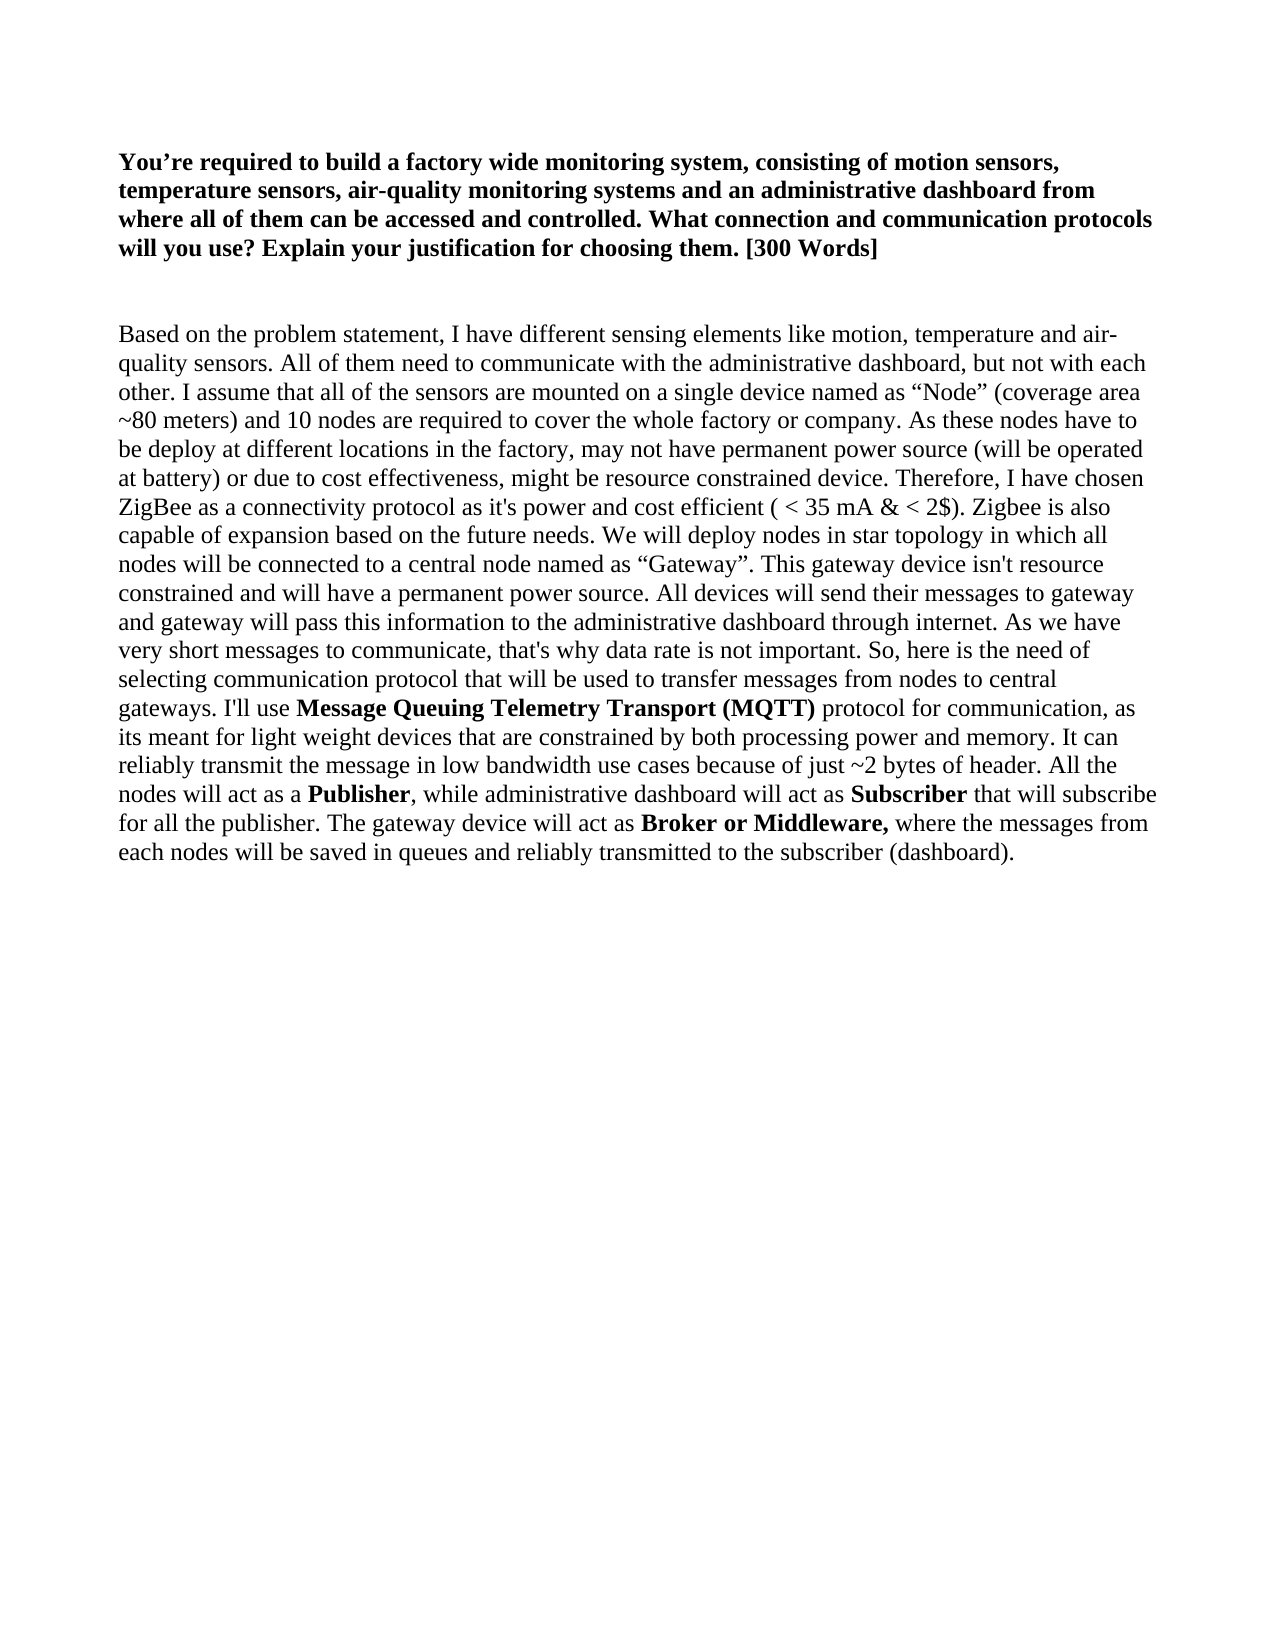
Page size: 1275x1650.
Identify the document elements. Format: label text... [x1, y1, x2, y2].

text You’re required to build a factory wide monitoring system, consisting of motion sensors, temperature sensors, air-quality monitoring systems and an administrative dashboard from where all of them can be accessed and controlled. What connection and communication protocols will you use? Explain your justification for choosing them. [300 Words] [118, 147, 1157, 262]
text Based on the problem statement, I have different sensing elements like motion, temperature and air-quality sensors. All of them need to communicate with the administrative dashboard, but not with each other. I assume that all of the sensors are mounted on a single device named as “Node” (coverage area ~80 meters) and 10 nodes are required to cover the whole factory or company. As these nodes have to be deploy at different locations in the factory, may not have permanent power source (will be operated at battery) or due to cost effectiveness, might be resource constrained device. Therefore, I have chosen ZigBee as a connectivity protocol as it's power and cost efficient ( < 35 mA & < 2$). Zigbee is also capable of expansion based on the future needs. We will deploy nodes in star topology in which all nodes will be connected to a central node named as “Gateway”. This gateway device isn't resource constrained and will have a permanent power source. All devices will send their messages to gateway and gateway will pass this information to the administrative dashboard through internet. As we have very short messages to communicate, that's why data rate is not important. So, here is the need of selecting communication protocol that will be used to transfer messages from nodes to central gateways. I'll use Message Queuing Telemetry Transport (MQTT) protocol for communication, as its meant for light weight devices that are constrained by both processing power and memory. It can reliably transmit the message in low bandwidth use cases because of just ~2 bytes of header. All the nodes will act as a Publisher, while administrative dashboard will act as Subscriber that will subscribe for all the publisher. The gateway device will act as Broker or Middleware, where the messages from each nodes will be saved in queues and reliably transmitted to the subscriber (dashboard). [118, 319, 1157, 866]
